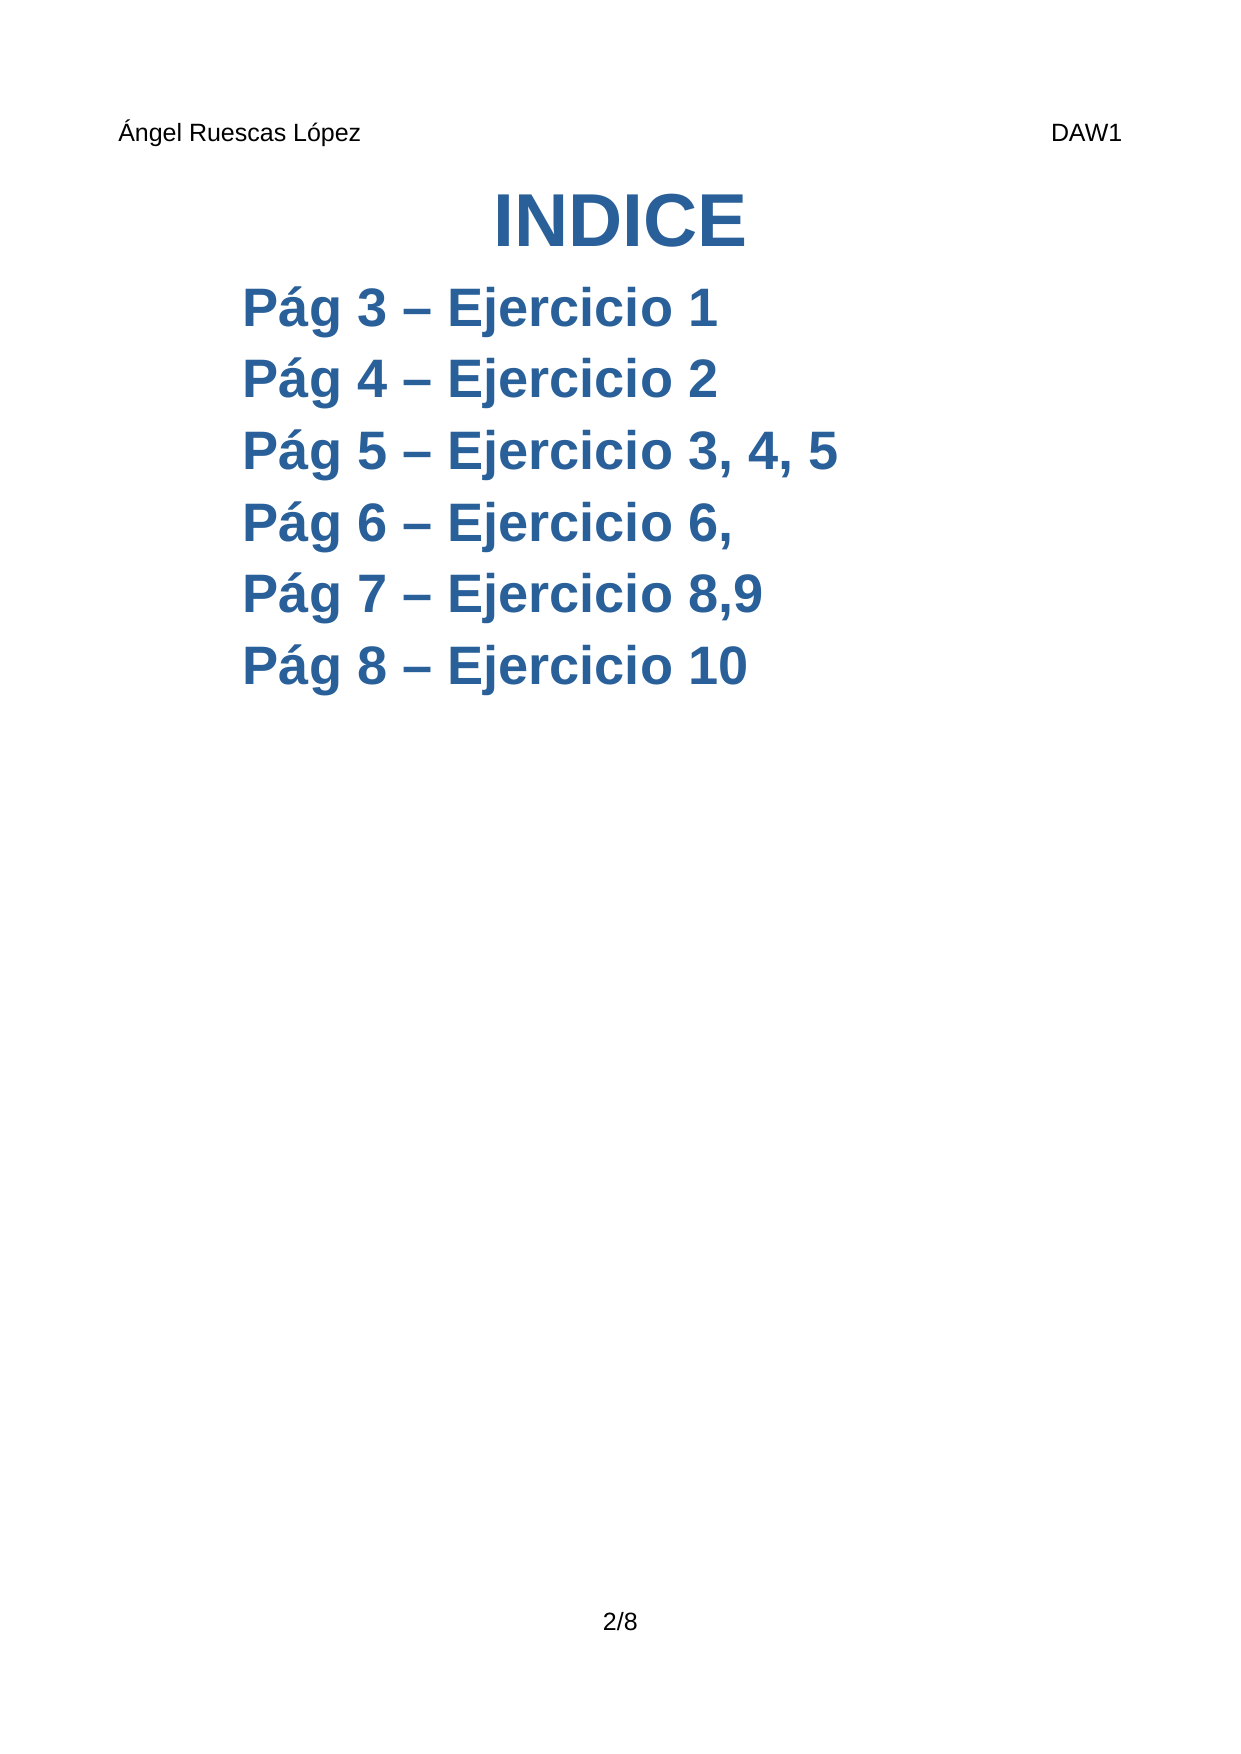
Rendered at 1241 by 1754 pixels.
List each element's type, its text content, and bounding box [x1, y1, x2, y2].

text Pág 8 – Ejercicio 10 [118, 633, 1122, 696]
text Pág 5 – Ejercicio 3, 4, 5 [118, 419, 1122, 481]
text Pág 6 – Ejercicio 6, [118, 490, 1122, 552]
text Pág 4 – Ejercicio 2 [118, 347, 1122, 409]
text Pág 7 – Ejercicio 8,9 [118, 562, 1122, 624]
text INDICE [118, 176, 1122, 263]
text Pág 3 – Ejercicio 1 [118, 276, 1122, 338]
